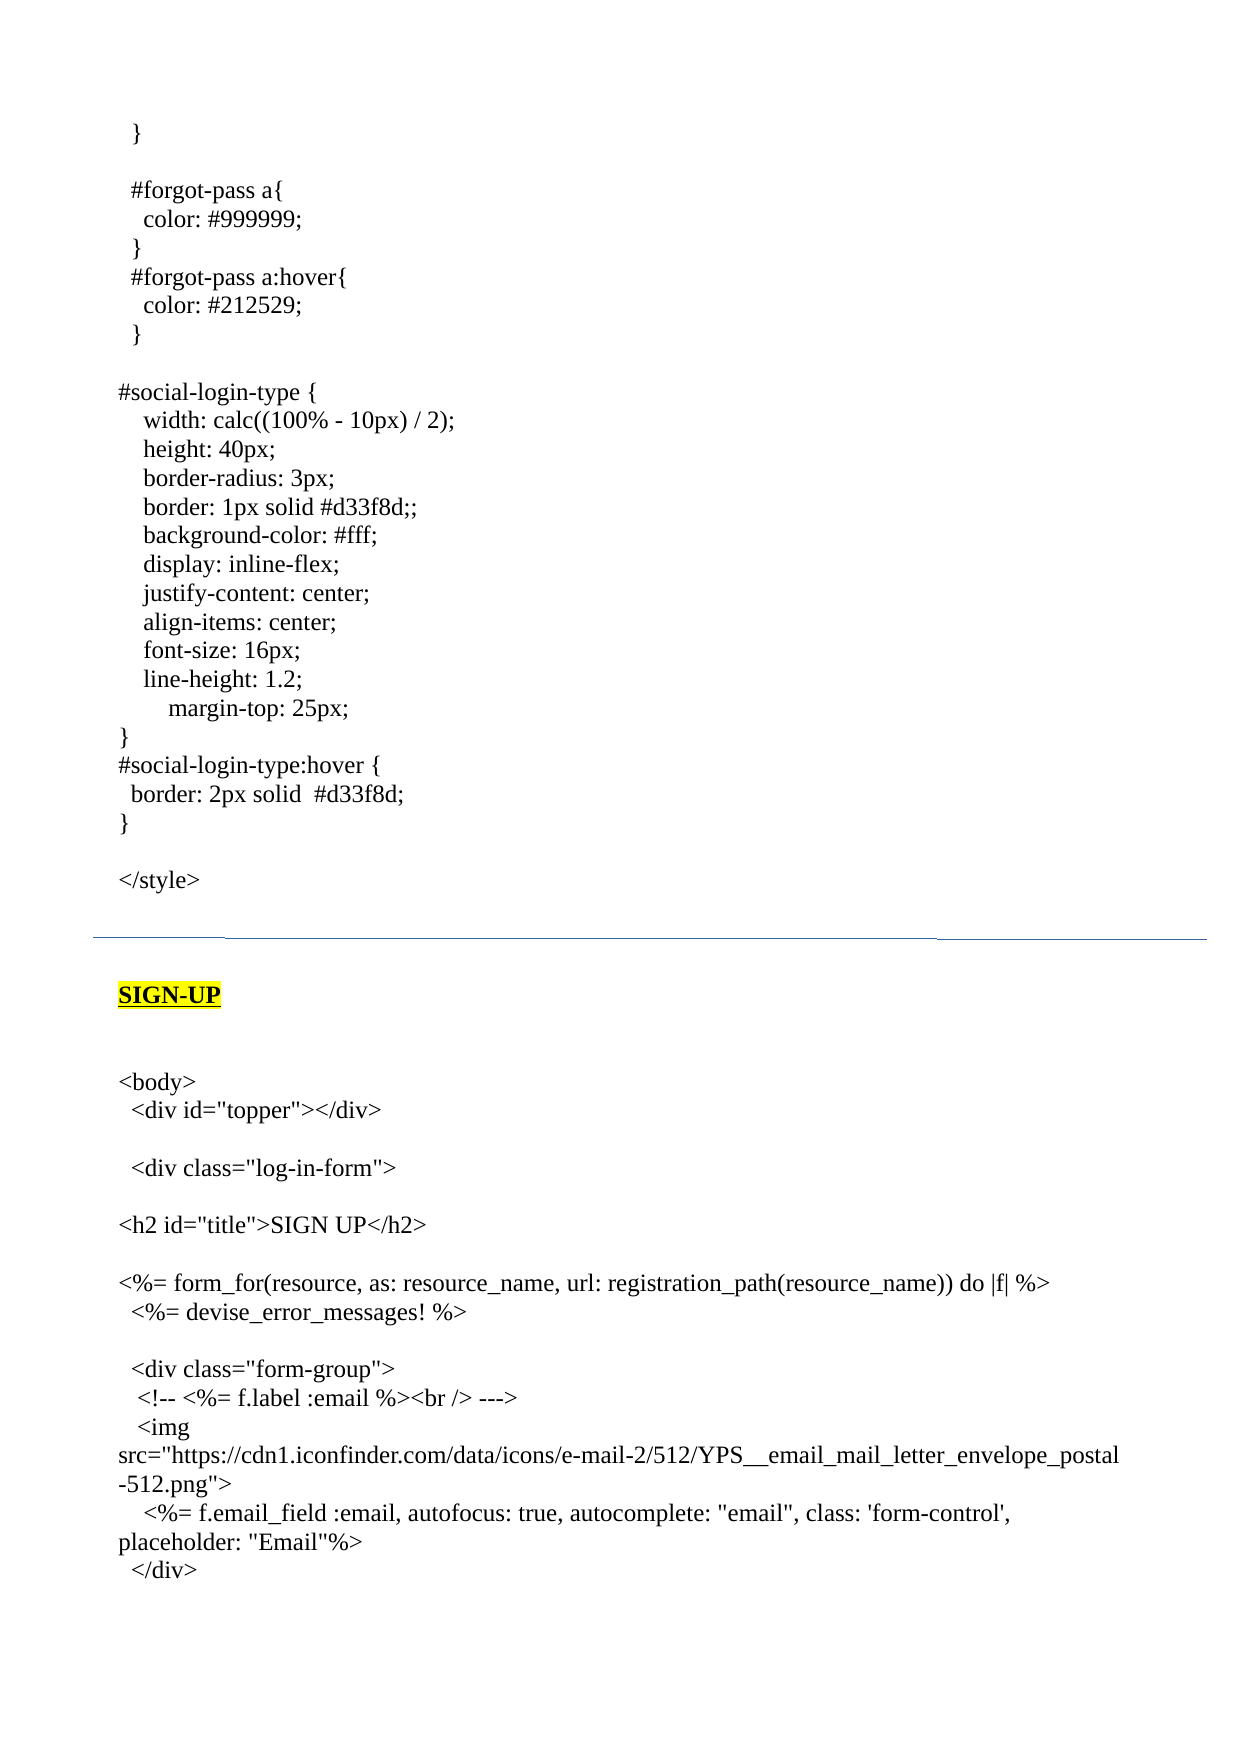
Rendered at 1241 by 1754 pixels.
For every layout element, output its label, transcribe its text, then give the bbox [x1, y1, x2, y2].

text background-color: #fff; [118, 521, 1122, 549]
text } [118, 118, 1122, 147]
text color: #212529; [118, 291, 1122, 319]
text border: 1px solid #d33f8d;; [118, 492, 1122, 521]
text #forgot-pass a{ [118, 176, 1122, 204]
text #social-login-type:hover { [118, 751, 1122, 779]
text color: #999999; [118, 204, 1122, 233]
text <img src="https://cdn1.iconfinder.com/data/icons/e-mail-2/512/YPS__email_mail_letter_envelope_postal-512.png"> [118, 1412, 1122, 1498]
text <!-- <%= f.label :email %><br /> ---> [118, 1383, 1122, 1412]
text #social-login-type { [118, 377, 1122, 406]
text <%= f.email_field :email, autofocus: true, autocomplete: "email", class: 'form-control', placeholder: "Email"%> [118, 1498, 1122, 1556]
text } [118, 233, 1122, 262]
text } [118, 319, 1122, 348]
text width: calc((100% - 10px) / 2); [118, 406, 1122, 434]
text <%= devise_error_messages! %> [118, 1297, 1122, 1326]
text <h2 id="title">SIGN UP</h2> [118, 1211, 1122, 1239]
text <div class="log-in-form"> [118, 1153, 1122, 1182]
text <div class="form-group"> [118, 1354, 1122, 1383]
text line-height: 1.2; [118, 664, 1122, 693]
text #forgot-pass a:hover{ [118, 262, 1122, 291]
text height: 40px; [118, 434, 1122, 463]
text border: 2px solid #d33f8d; [118, 779, 1122, 808]
text border-radius: 3px; [118, 463, 1122, 492]
text } [118, 722, 1122, 751]
text } [118, 808, 1122, 837]
text </style> [118, 866, 1122, 894]
text align-items: center; [118, 607, 1122, 636]
text display: inline-flex; [118, 549, 1122, 578]
text font-size: 16px; [118, 636, 1122, 664]
text SIGN-UP [118, 981, 1122, 1009]
text <body> [118, 1067, 1122, 1096]
text margin-top: 25px; [118, 693, 1122, 722]
text <%= form_for(resource, as: resource_name, url: registration_path(resource_name)) do |f| %> [118, 1268, 1122, 1297]
text </div> [118, 1556, 1122, 1584]
text <div id="topper"></div> [118, 1096, 1122, 1124]
text justify-content: center; [118, 578, 1122, 607]
